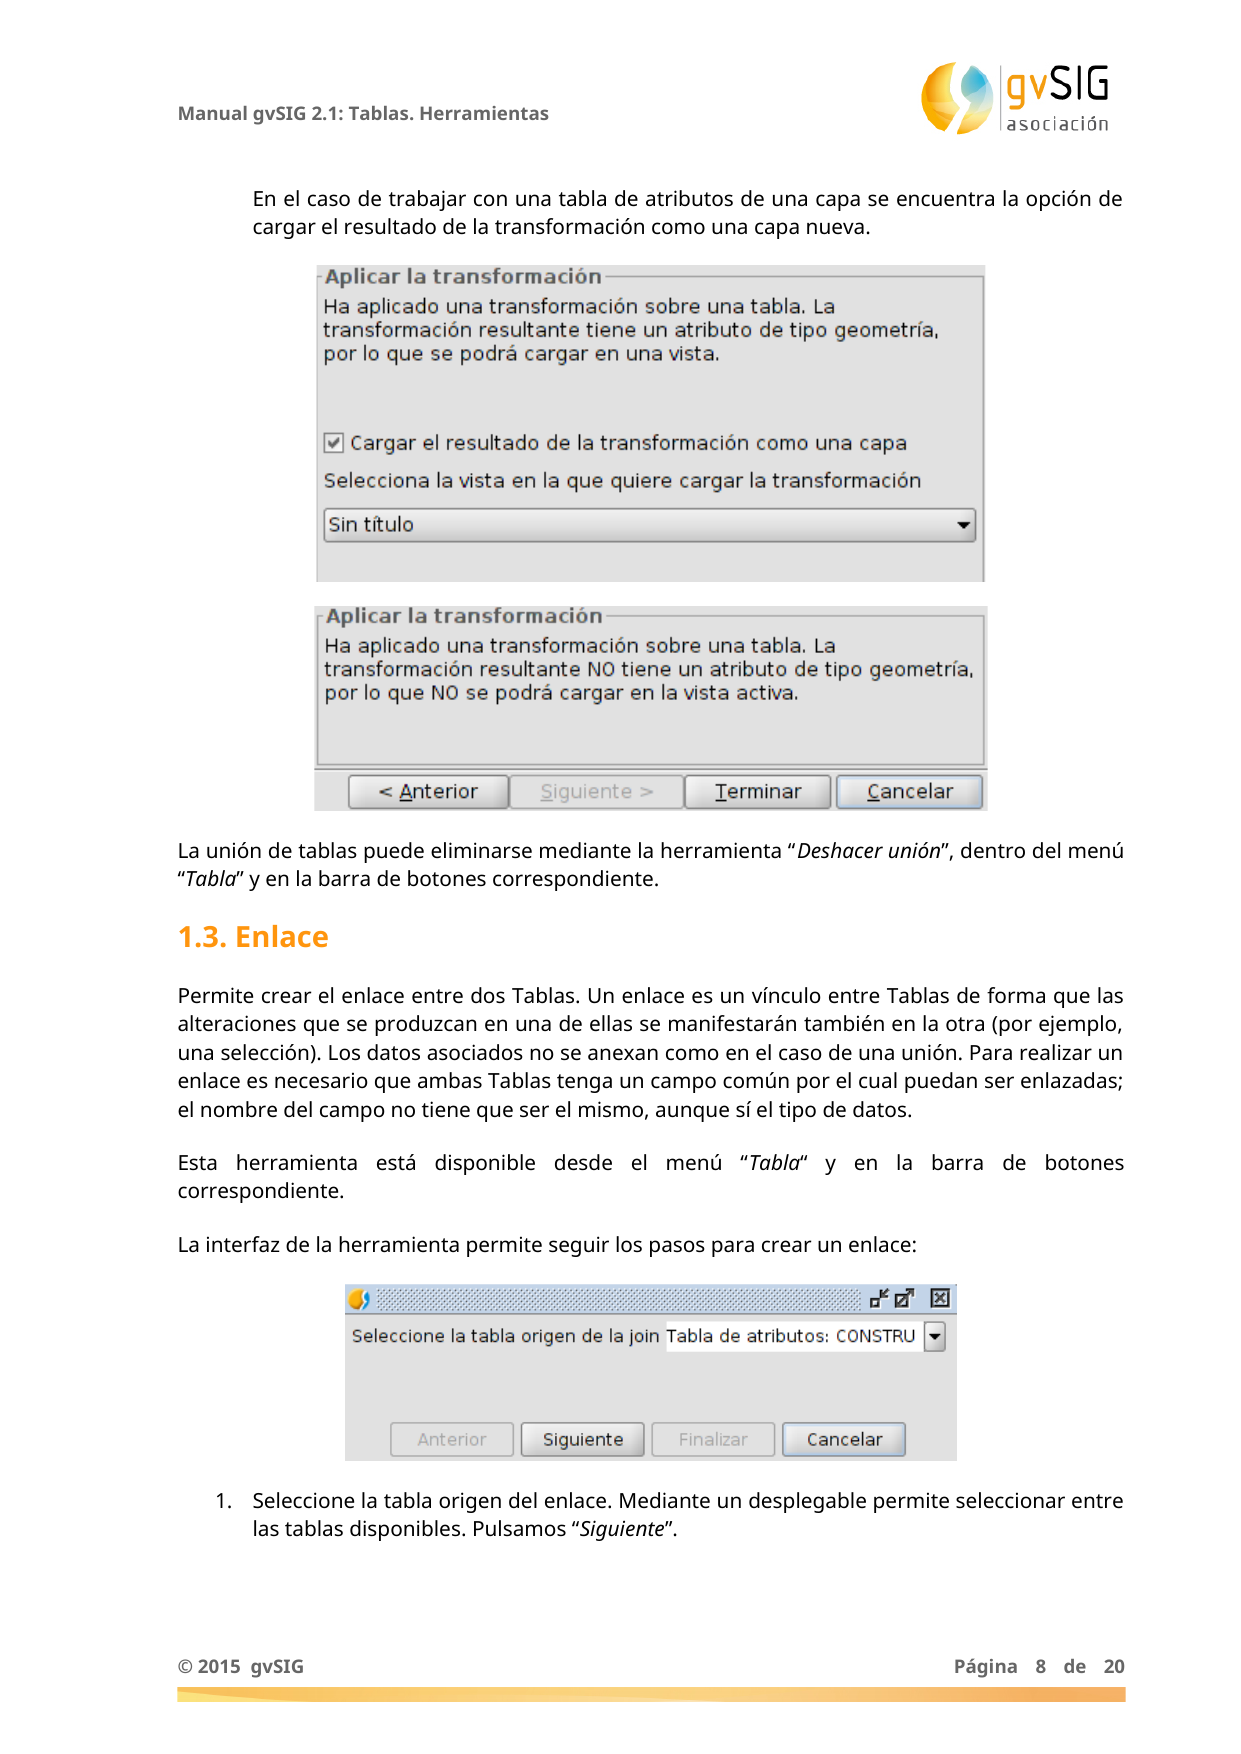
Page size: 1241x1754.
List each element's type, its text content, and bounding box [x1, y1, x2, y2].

picture [177, 1687, 1126, 1702]
picture [316, 265, 986, 582]
picture [345, 1283, 957, 1461]
list Seleccione la tabla origen del enlace. Mediante un desplegable permite seleccionar entre las tablas disponibles. Pulsamos “Siguiente”. [215, 1486, 1125, 1543]
text La unión de tablas puede eliminarse mediante la herramienta “Deshacer unión”, dentro del menú “Tabla” y en la barra de botones correspondiente. [177, 836, 1125, 893]
list En el caso de trabajar con una tabla de atributos de una capa se encuentra la opción de cargar el resultado de la transformación como una capa nueva. [215, 184, 1125, 241]
picture [902, 47, 1122, 148]
text Esta herramienta está disponible desde el menú “Tabla“ y en la barra de botones correspondiente. [177, 1148, 1125, 1205]
picture [314, 606, 988, 811]
subtitle 1.3. Enlace [177, 916, 1125, 956]
text La interfaz de la herramienta permite seguir los pasos para crear un enlace: [177, 1230, 1125, 1258]
text Permite crear el enlace entre dos Tablas. Un enlace es un vínculo entre Tablas de forma que las alteraciones que se produzcan en una de ellas se manifestarán también en la otra (por ejemplo, una selección). Los datos asociados no se anexan como en el caso de una unión. Para realizar un enlace es necesario que ambas Tablas tenga un campo común por el cual puedan ser enlazadas; el nombre del campo no tiene que ser el mismo, aunque sí el tipo de datos. [177, 981, 1125, 1123]
